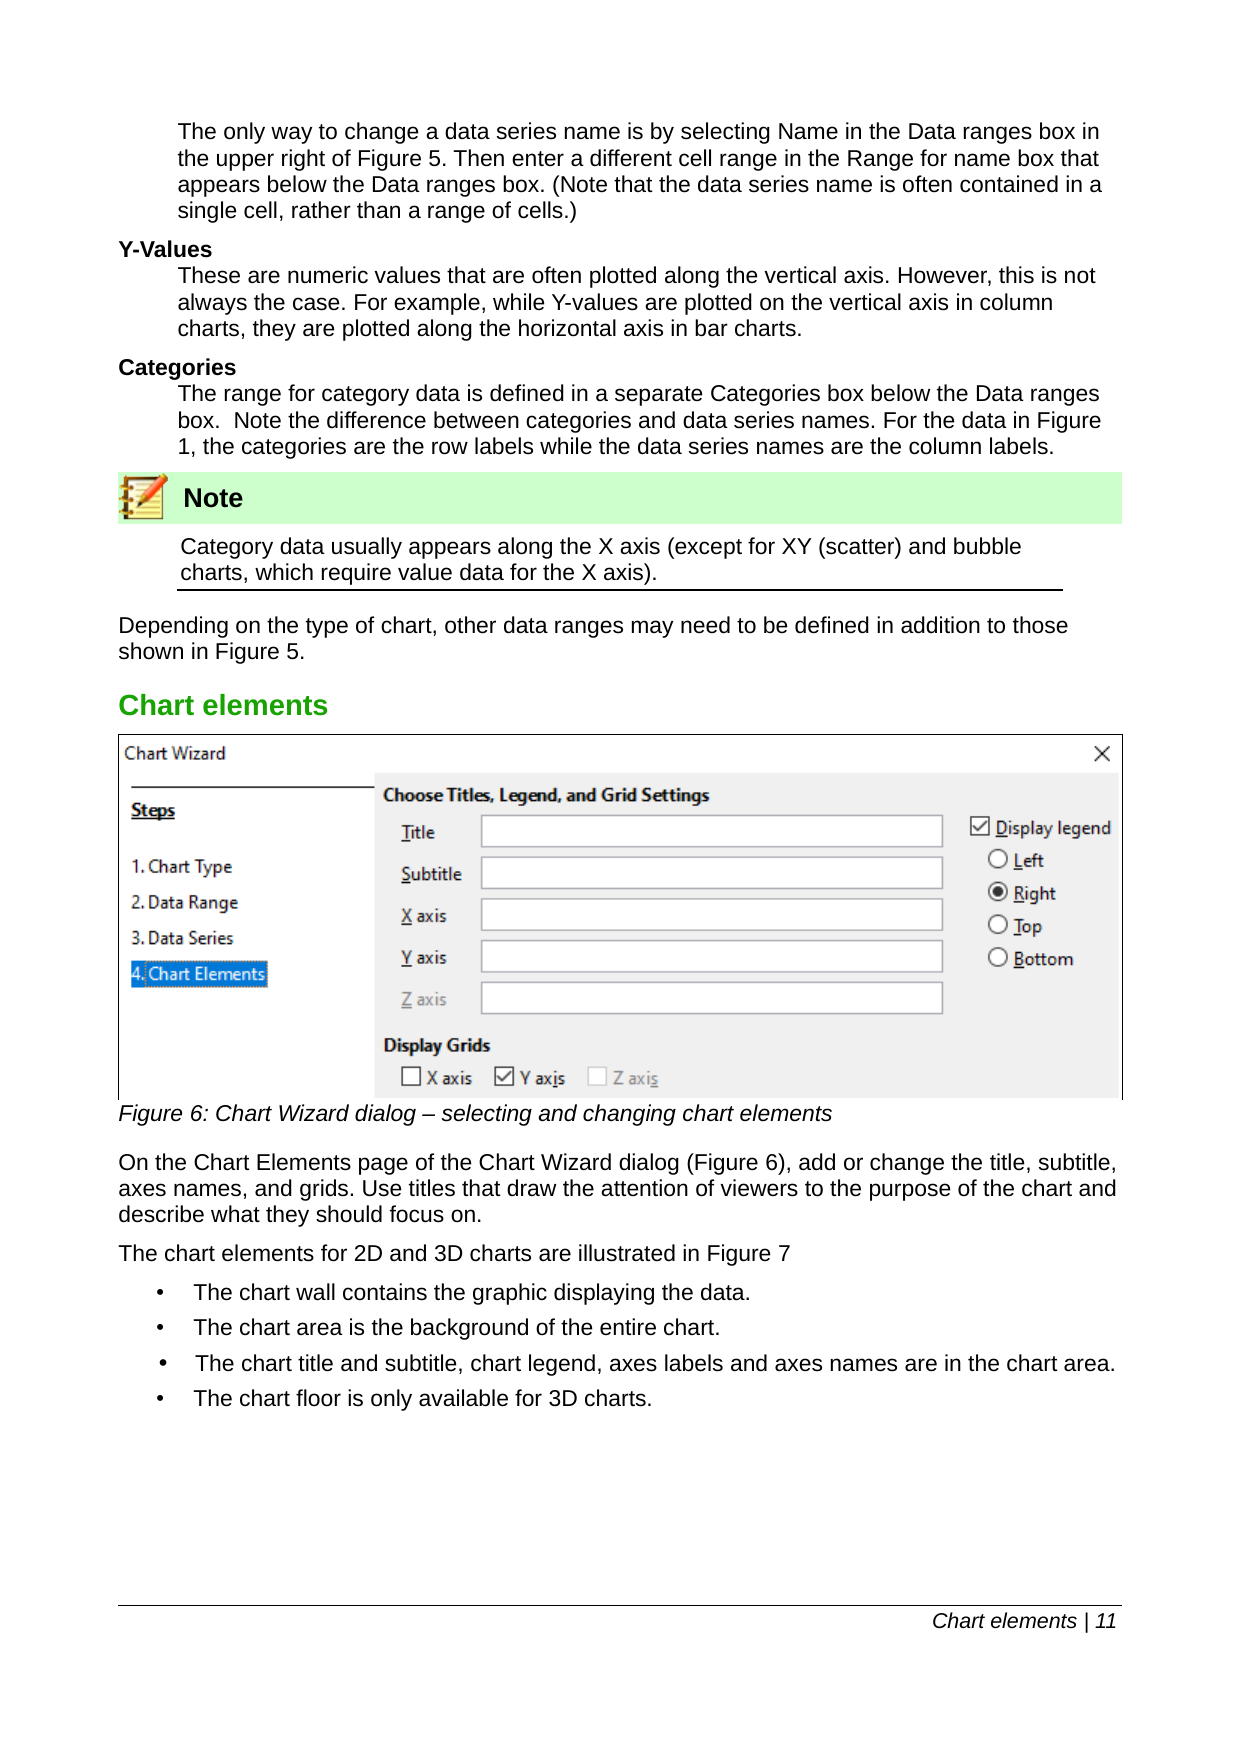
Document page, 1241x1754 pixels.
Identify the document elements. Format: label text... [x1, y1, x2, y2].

text On the Chart Elements page of the Chart Wizard dialog (Figure 6), add or change the title, subtitle, axes names, and grids. Use titles that draw the attention of viewers to the purpose of the chart and describe what they should focus on. [118, 1149, 1122, 1228]
text The range for category data is defined in a separate Categories box below the Data ranges box. Note the difference between categories and data series names. For the data in Figure 1, the categories are the row labels while the data series names are the column labels. [177, 380, 1122, 459]
text The chart elements for 2D and 3D charts are illustrated in Figure 7 [118, 1240, 1122, 1267]
list The chart wall contains the graphic displaying the data. [156, 1279, 1122, 1305]
list The chart title and subtitle, chart legend, axes labels and axes names are in the chart area. [156, 1349, 1122, 1376]
picture [119, 472, 170, 523]
text Category data usually appears along the X axis (except for XY (scatter) and bubble charts, which require value data for the X axis). [177, 530, 1063, 589]
list The chart area is the background of the entire chart. [156, 1314, 1122, 1341]
subtitle Note [118, 472, 1122, 524]
list The chart floor is only available for 3D charts. [156, 1385, 1122, 1412]
text Depending on the type of chart, other data ranges may need to be defined in addition to those shown in Figure 5. [118, 612, 1122, 664]
text The only way to change a data series name is by selecting Name in the Data ranges box in the upper right of Figure 5. Then enter a different cell range in the Range for name box that appears below the Data ranges box. (Note that the data series name is often contained in a single cell, rather than a range of cells.) [177, 118, 1122, 223]
text Y-Values [118, 236, 1122, 262]
text These are numeric values that are often plotted along the vertical axis. However, this is not always the case. For example, while Y-values are plotted on the vertical axis in column charts, they are plotted along the horizontal axis in bar charts. [177, 262, 1122, 341]
text Figure 6: Chart Wizard dialog – selecting and changing chart elements [118, 735, 1122, 1127]
subtitle Chart elements [118, 688, 1122, 722]
text Categories [118, 354, 1122, 380]
picture [121, 736, 1119, 1098]
